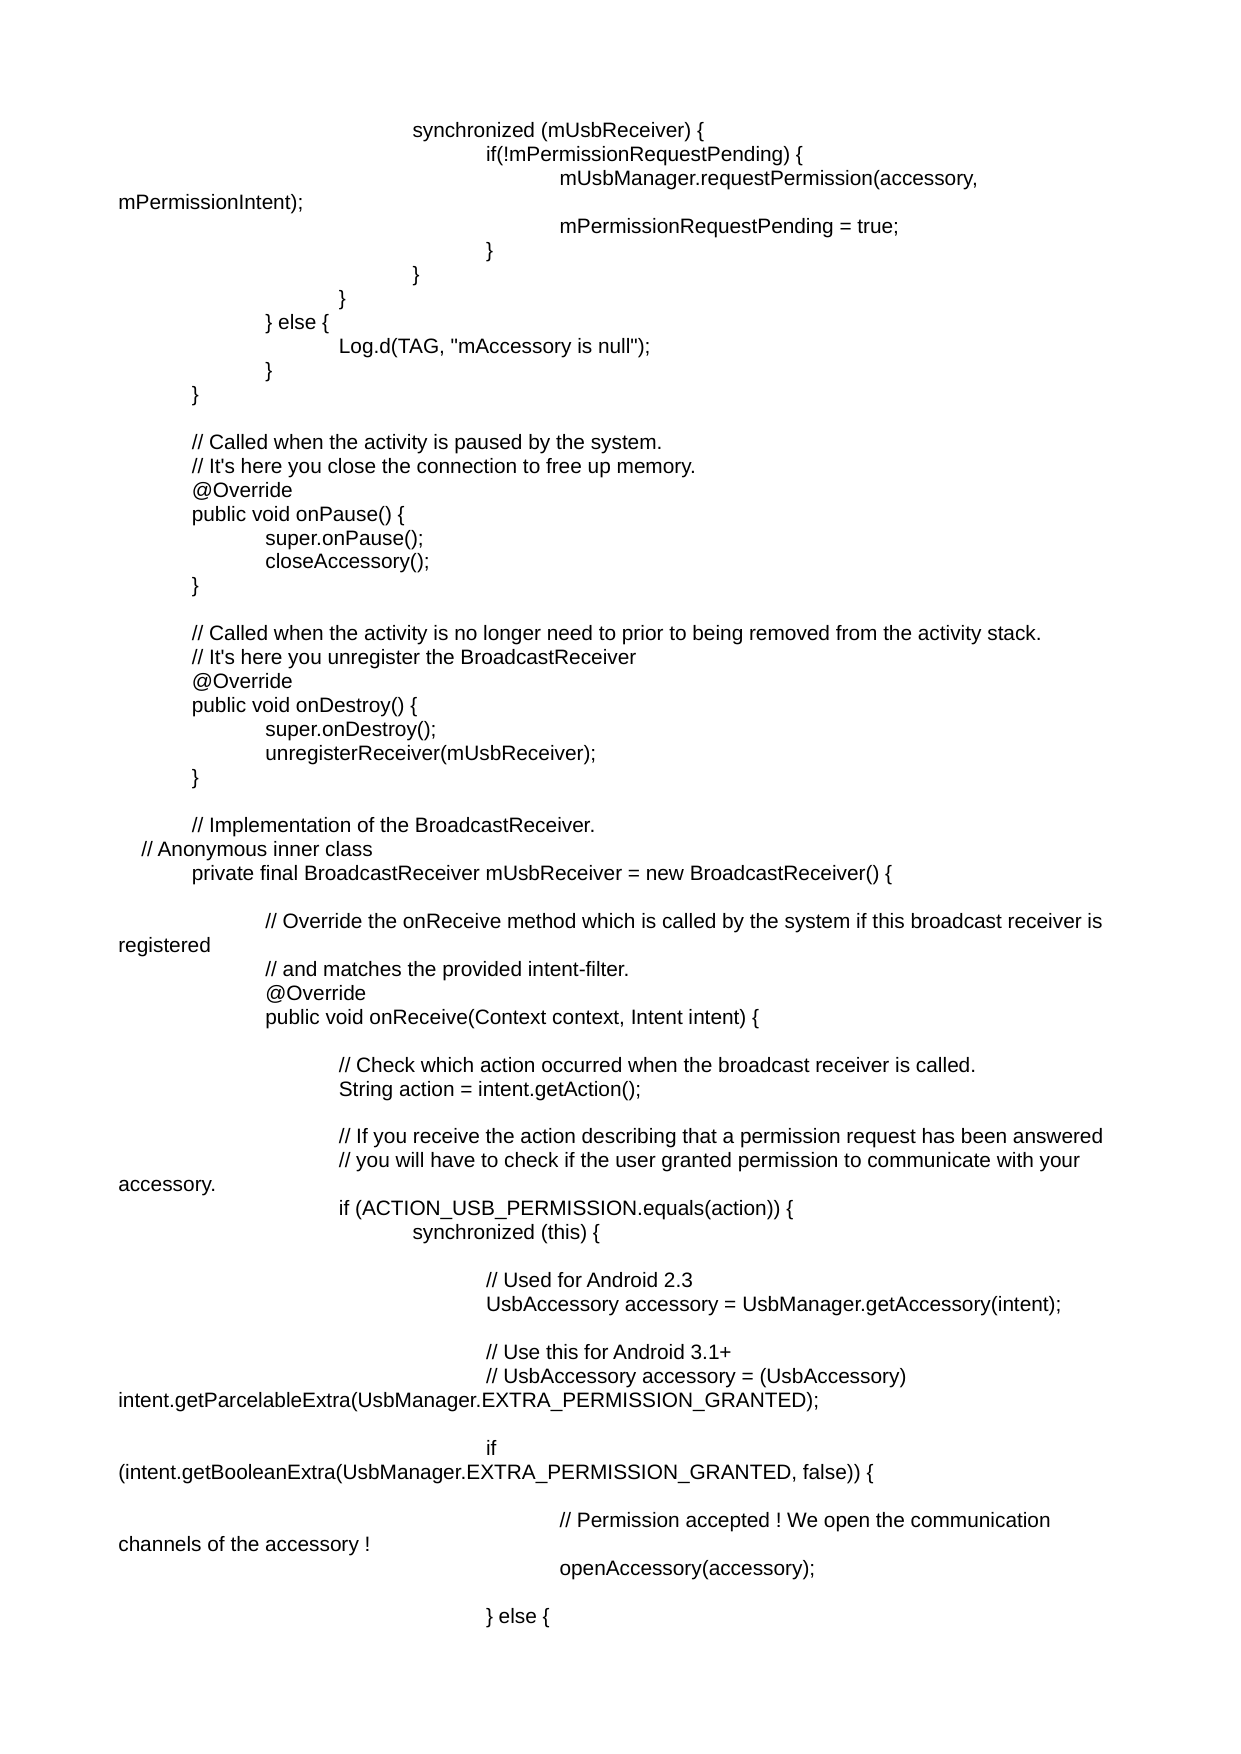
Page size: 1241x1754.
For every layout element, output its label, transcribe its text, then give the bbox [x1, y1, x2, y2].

text } [118, 286, 1122, 310]
text } [118, 765, 1122, 789]
text public void onPause() { [118, 501, 1122, 525]
text // Anonymous inner class [118, 837, 1122, 861]
text // Check which action occurred when the broadcast receiver is called. [118, 1052, 1122, 1076]
text // Permission accepted ! We open the communication channels of the accessory ! [118, 1508, 1122, 1556]
text synchronized (this) { [118, 1220, 1122, 1244]
text unregisterReceiver(mUsbReceiver); [118, 741, 1122, 765]
text UsbAccessory accessory = UsbManager.getAccessory(intent); [118, 1292, 1122, 1316]
text mUsbManager.requestPermission(accessory, mPermissionIntent); [118, 166, 1122, 214]
text private final BroadcastReceiver mUsbReceiver = new BroadcastReceiver() { [118, 861, 1122, 885]
text String action = intent.getAction(); [118, 1076, 1122, 1100]
text // It's here you unregister the BroadcastReceiver [118, 645, 1122, 669]
text // Called when the activity is no longer need to prior to being removed from the activity stack. [118, 621, 1122, 645]
text // Implementation of the BroadcastReceiver. [118, 813, 1122, 837]
text mPermissionRequestPending = true; [118, 214, 1122, 238]
text @Override [118, 669, 1122, 693]
text // It's here you close the connection to free up memory. [118, 453, 1122, 477]
text // and matches the provided intent-filter. [118, 957, 1122, 981]
text if (intent.getBooleanExtra(UsbManager.EXTRA_PERMISSION_GRANTED, false)) { [118, 1436, 1122, 1484]
text // Use this for Android 3.1+ [118, 1340, 1122, 1364]
text Log.d(TAG, "mAccessory is null"); [118, 334, 1122, 358]
text // Called when the activity is paused by the system. [118, 429, 1122, 453]
text } else { [118, 1603, 1122, 1627]
text } [118, 238, 1122, 262]
text openAccessory(accessory); [118, 1556, 1122, 1579]
text @Override [118, 981, 1122, 1004]
text // Used for Android 2.3 [118, 1268, 1122, 1292]
text // you will have to check if the user granted permission to communicate with your accessory. [118, 1148, 1122, 1196]
text public void onReceive(Context context, Intent intent) { [118, 1004, 1122, 1028]
text // If you receive the action describing that a permission request has been answered [118, 1124, 1122, 1148]
text super.onPause(); [118, 525, 1122, 549]
text if (ACTION_USB_PERMISSION.equals(action)) { [118, 1196, 1122, 1220]
text super.onDestroy(); [118, 717, 1122, 741]
text @Override [118, 477, 1122, 501]
text } [118, 382, 1122, 406]
text // UsbAccessory accessory = (UsbAccessory) intent.getParcelableExtra(UsbManager.EXTRA_PERMISSION_GRANTED); [118, 1364, 1122, 1412]
text } [118, 262, 1122, 286]
text // Override the onReceive method which is called by the system if this broadcast receiver is registered [118, 909, 1122, 957]
text } [118, 573, 1122, 597]
text if(!mPermissionRequestPending) { [118, 142, 1122, 166]
text } [118, 358, 1122, 382]
text public void onDestroy() { [118, 693, 1122, 717]
text closeAccessory(); [118, 549, 1122, 573]
text synchronized (mUsbReceiver) { [118, 118, 1122, 142]
text } else { [118, 310, 1122, 334]
